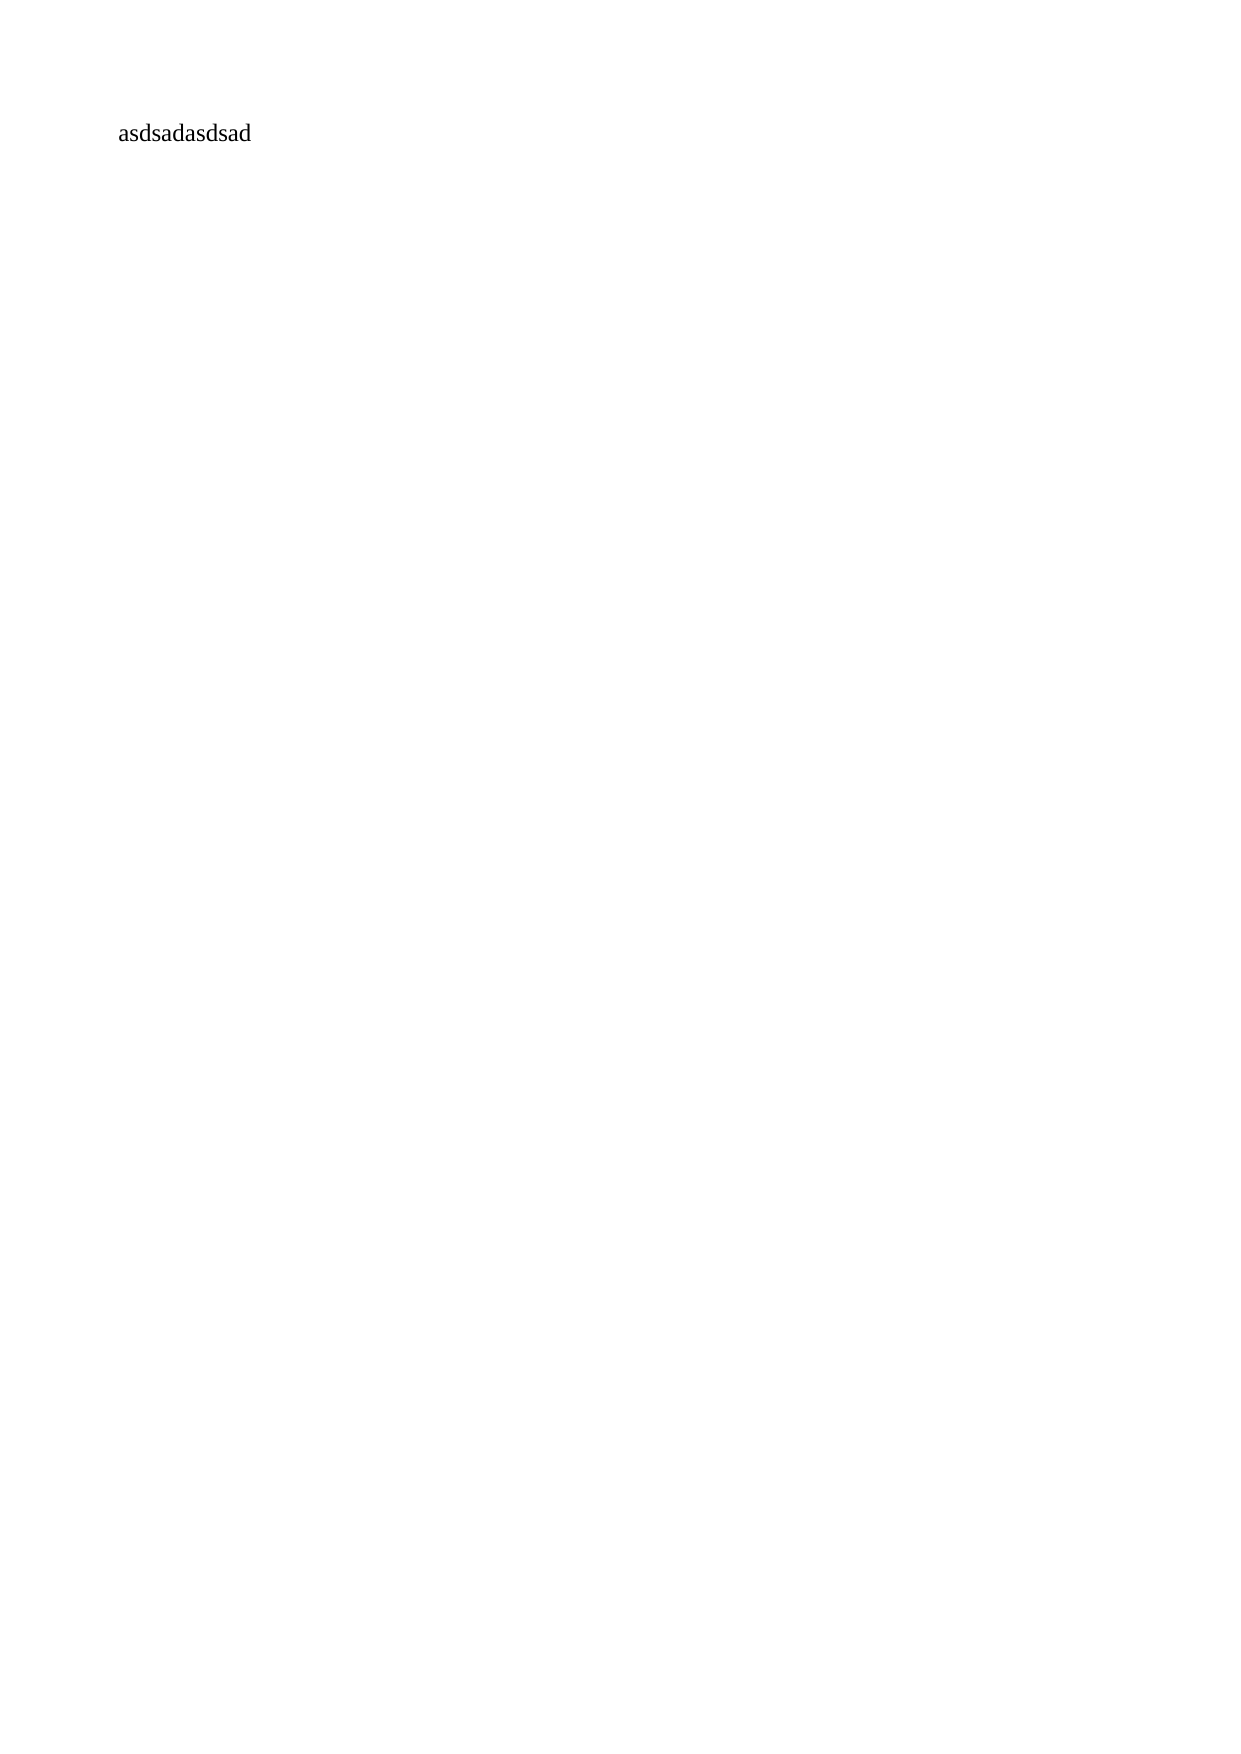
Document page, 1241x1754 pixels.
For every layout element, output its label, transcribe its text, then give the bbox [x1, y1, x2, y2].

text asdsadasdsad [118, 118, 1122, 147]
